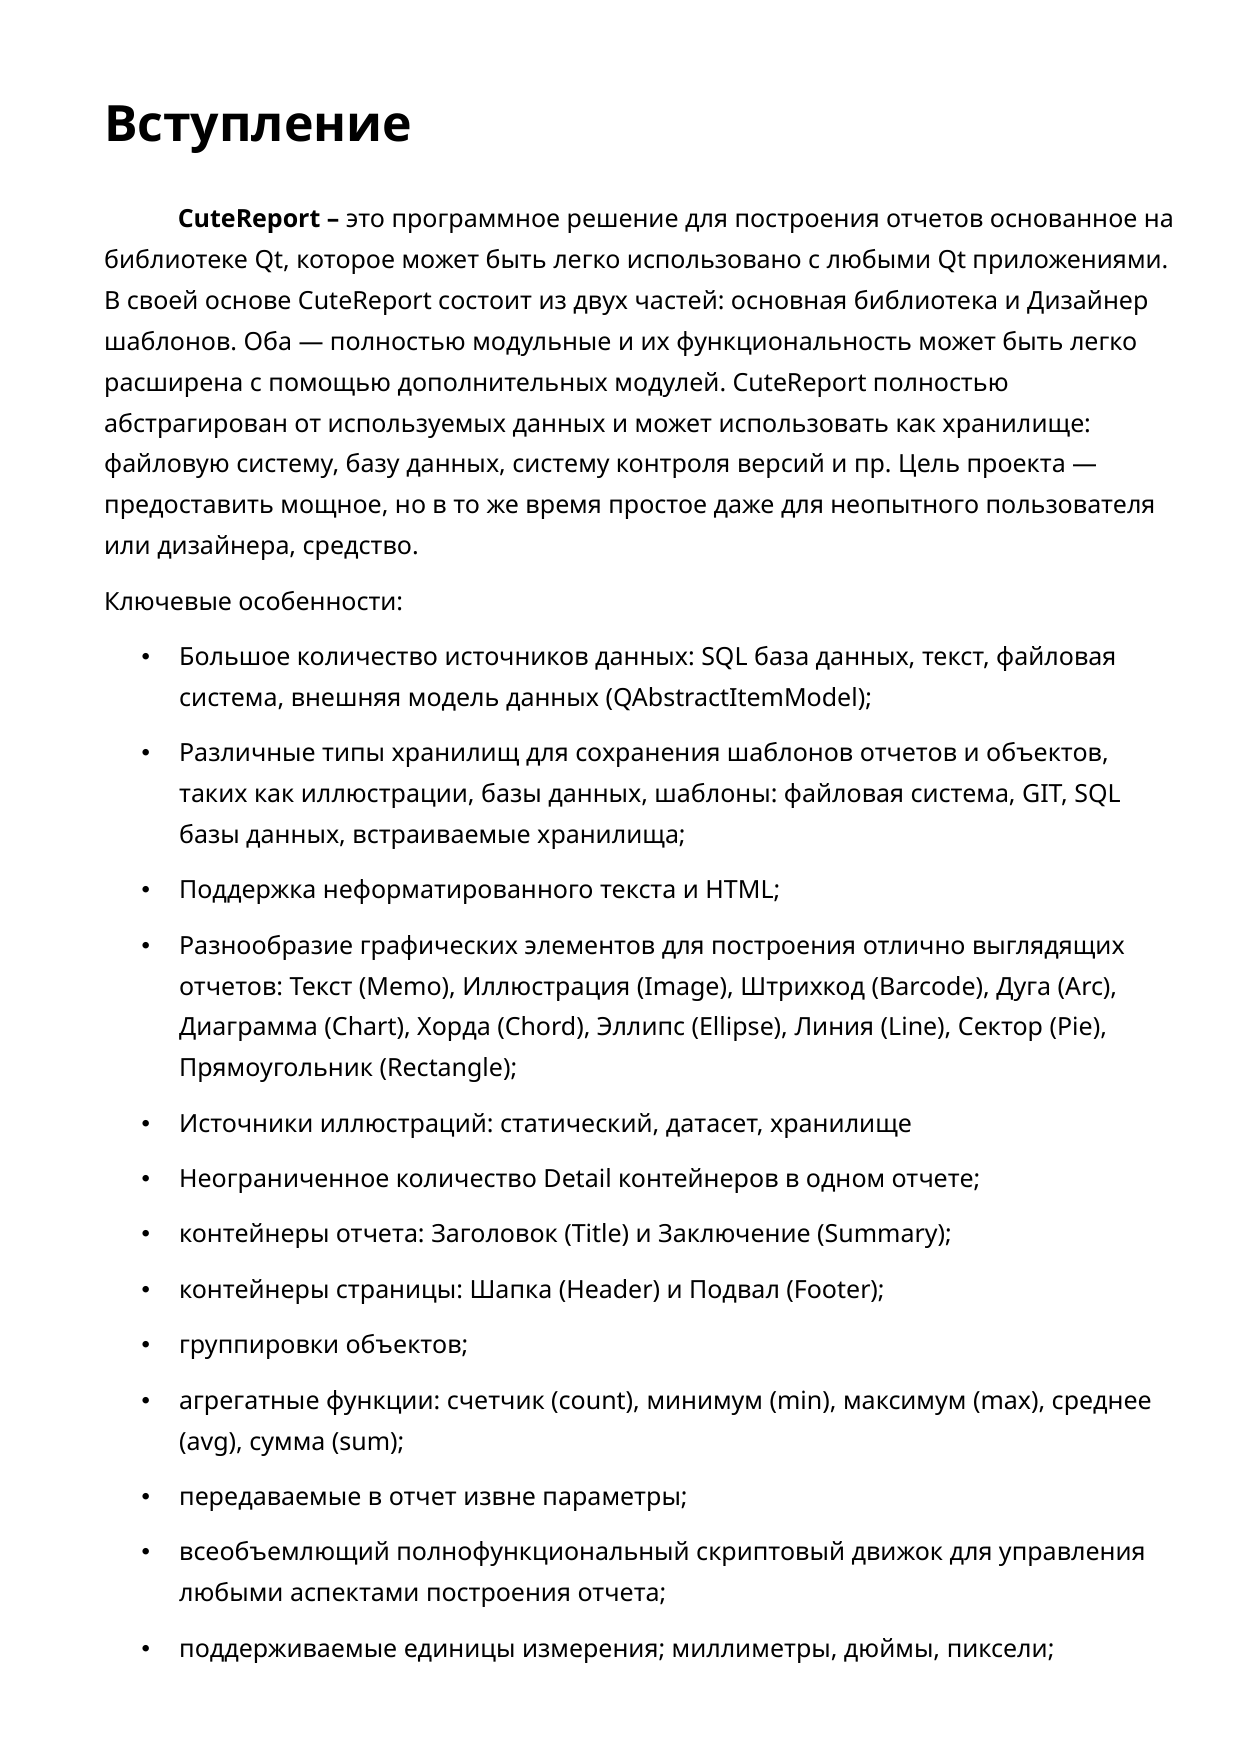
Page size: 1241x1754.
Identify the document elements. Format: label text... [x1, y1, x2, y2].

list Источники иллюстраций: статический, датасет, хранилище [141, 1105, 1181, 1139]
list Поддержка неформатированного текста и HTML; [141, 872, 1181, 906]
list контейнеры отчета: Заголовок (Title) и Заключение (Summary); [141, 1216, 1181, 1250]
list Большое количество источников данных: SQL база данных, текст, файловая система, внешняя модель данных (QAbstractItemModel); [141, 639, 1181, 713]
list группировки объектов; [141, 1327, 1181, 1361]
list контейнеры страницы: Шапка (Header) и Подвал (Footer); [141, 1272, 1181, 1306]
subtitle Вступление [104, 88, 1181, 156]
list передаваемые в отчет извне параметры; [141, 1479, 1181, 1513]
list всеобъемлющий полнофункциональный скриптовый движок для управления любыми аспектами построения отчета; [141, 1534, 1181, 1609]
text Ключевые особенности: [104, 583, 1181, 617]
list Разнообразие графических элементов для построения отлично выглядящих отчетов: Текст (Memo), Иллюстрация (Image), Штрихкод (Barcode), Дуга (Arc), Диаграмма (Chart), Хорда (Chord), Эллипс (Ellipse), Линия (Line), Сектор (Pie), Прямоугольник (Rectangle); [141, 927, 1181, 1084]
list поддерживаемые единицы измерения; миллиметры, дюймы, пиксели; [141, 1630, 1181, 1664]
text CuteReport – это программное решение для построения отчетов основанное на библиотеке Qt, которое может быть легко использовано с любыми Qt приложениями. В своей основе CuteReport состоит из двух частей: основная библиотека и Дизайнер шаблонов. Оба — полностью модульные и их функциональность может быть легко расширена с помощью дополнительных модулей. CuteReport полностью абстрагирован от используемых данных и может использовать как хранилище: файловую систему, базу данных, систему контроля версий и пр. Цель проекта — предоставить мощное, но в то же время простое даже для неопытного пользователя или дизайнера, средство. [104, 201, 1181, 562]
list Неограниченное количество Detail контейнеров в одном отчете; [141, 1161, 1181, 1195]
list Различные типы хранилищ для сохранения шаблонов отчетов и объектов, таких как иллюстрации, базы данных, шаблоны: файловая система, GIT, SQL базы данных, встраиваемые хранилища; [141, 735, 1181, 851]
list агрегатные функции: счетчик (count), минимум (min), максимум (max), среднее (avg), сумма (sum); [141, 1382, 1181, 1457]
